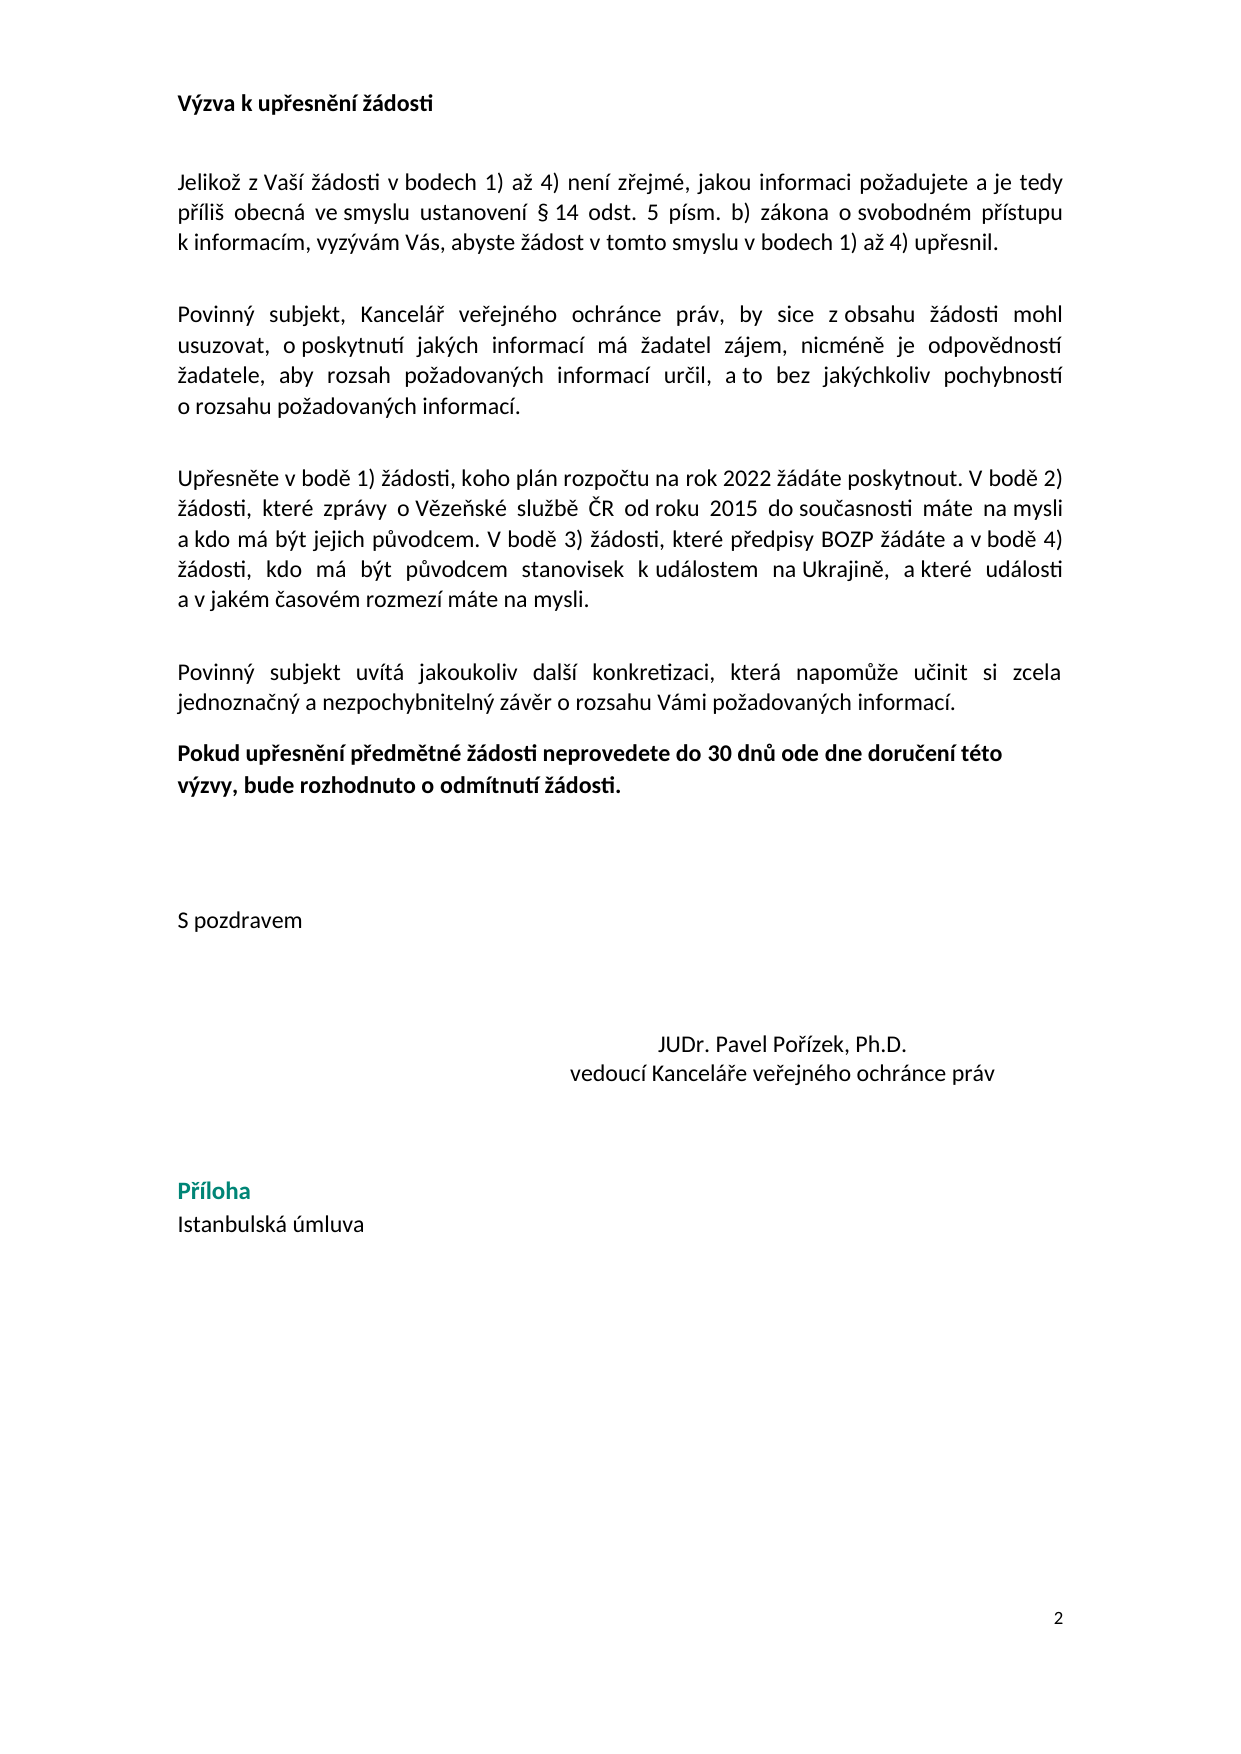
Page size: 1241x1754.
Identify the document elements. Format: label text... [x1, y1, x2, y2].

subtitle Příloha [177, 1175, 1063, 1206]
subtitle Výzva k upřesnění žádosti [177, 88, 1063, 118]
text vedoucí Kanceláře veřejného ochránce práv [502, 1058, 1063, 1087]
text Povinný subjekt uvítá jakoukoliv další konkretizaci, která napomůže učinit si zcela jednoznačný a nezpochybnitelný závěr o rozsahu Vámi požadovaných informací. [177, 657, 1063, 716]
text Jelikož z Vaší žádosti v bodech 1) až 4) není zřejmé, jakou informaci požadujete a je tedy příliš obecná ve smyslu ustanovení § 14 odst. 5 písm. b) zákona o svobodném přístupu k informacím, vyzývám Vás, abyste žádost v tomto smyslu v bodech 1) až 4) upřesnil. [177, 167, 1063, 257]
subtitle Pokud upřesnění předmětné žádosti neprovedete do 30 dnů ode dne doručení této výzvy, bude rozhodnuto o odmítnutí žádosti. [177, 738, 1063, 800]
text Povinný subjekt, Kancelář veřejného ochránce práv, by sice z obsahu žádosti mohl usuzovat, o poskytnutí jakých informací má žadatel zájem, nicméně je odpovědností žadatele, aby rozsah požadovaných informací určil, a to bez jakýchkoliv pochybností o rozsahu požadovaných informací. [177, 299, 1063, 420]
text Istanbulská úmluva [177, 1209, 1063, 1238]
text JUDr. Pavel Pořízek, Ph.D. [502, 1029, 1063, 1058]
text S pozdravem [177, 906, 1063, 935]
text Upřesněte v bodě 1) žádosti, koho plán rozpočtu na rok 2022 žádáte poskytnout. V bodě 2) žádosti, které zprávy o Vězeňské službě ČR od roku 2015 do současnosti máte na mysli a kdo má být jejich původcem. V bodě 3) žádosti, které předpisy BOZP žádáte a v bodě 4) žádosti, kdo má být původcem stanovisek k událostem na Ukrajině, a které události a v jakém časovém rozmezí máte na mysli. [177, 463, 1063, 614]
